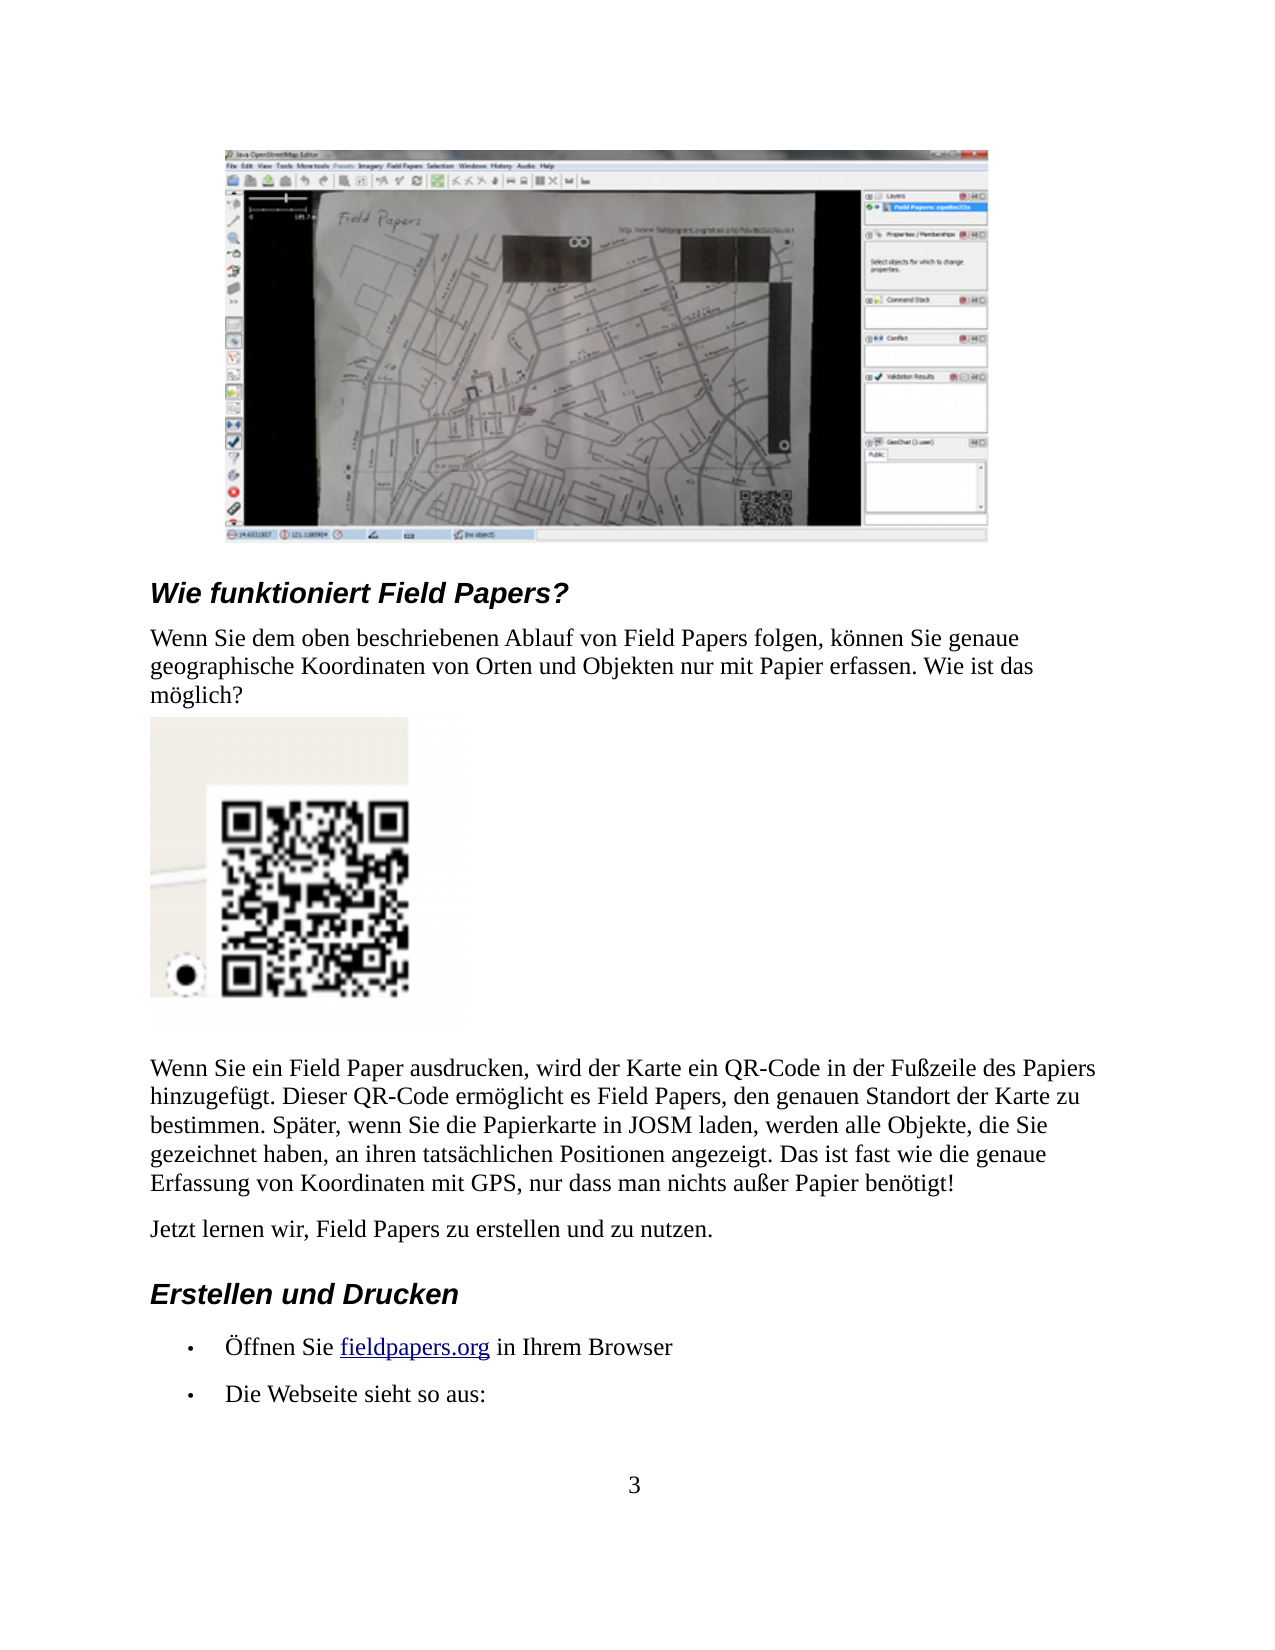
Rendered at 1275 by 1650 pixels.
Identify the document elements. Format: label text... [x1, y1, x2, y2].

text Wenn Sie ein Field Paper ausdrucken, wird der Karte ein QR-Code in der Fußzeile des Papiers hinzugefügt. Dieser QR-Code ermöglicht es Field Papers, den genauen Standort der Karte zu bestimmen. Später, wenn Sie die Papierkarte in JOSM laden, werden alle Objekte, die Sie gezeichnet haben, an ihren tatsächlichen Positionen angezeigt. Das ist fast wie die genaue Erfassung von Koordinaten mit GPS, nur dass man nichts außer Papier benötigt! [150, 1053, 1125, 1196]
list Die Webseite sieht so aus: [187, 1379, 1125, 1407]
text Jetzt lernen wir, Field Papers zu erstellen und zu nutzen. [150, 1214, 1125, 1243]
subtitle Erstellen und Drucken [150, 1277, 1125, 1311]
text Wenn Sie dem oben beschriebenen Ablauf von Field Papers folgen, können Sie genaue geographische Koordinaten von Orten und Objekten nur mit Papier erfassen. Wie ist das möglich? [150, 623, 1125, 709]
picture [150, 717, 468, 1035]
picture [225, 150, 989, 543]
subtitle Wie funktioniert Field Papers? [150, 577, 1125, 610]
list Öffnen Sie fieldpapers.org in Ihrem Browser [187, 1332, 1125, 1361]
